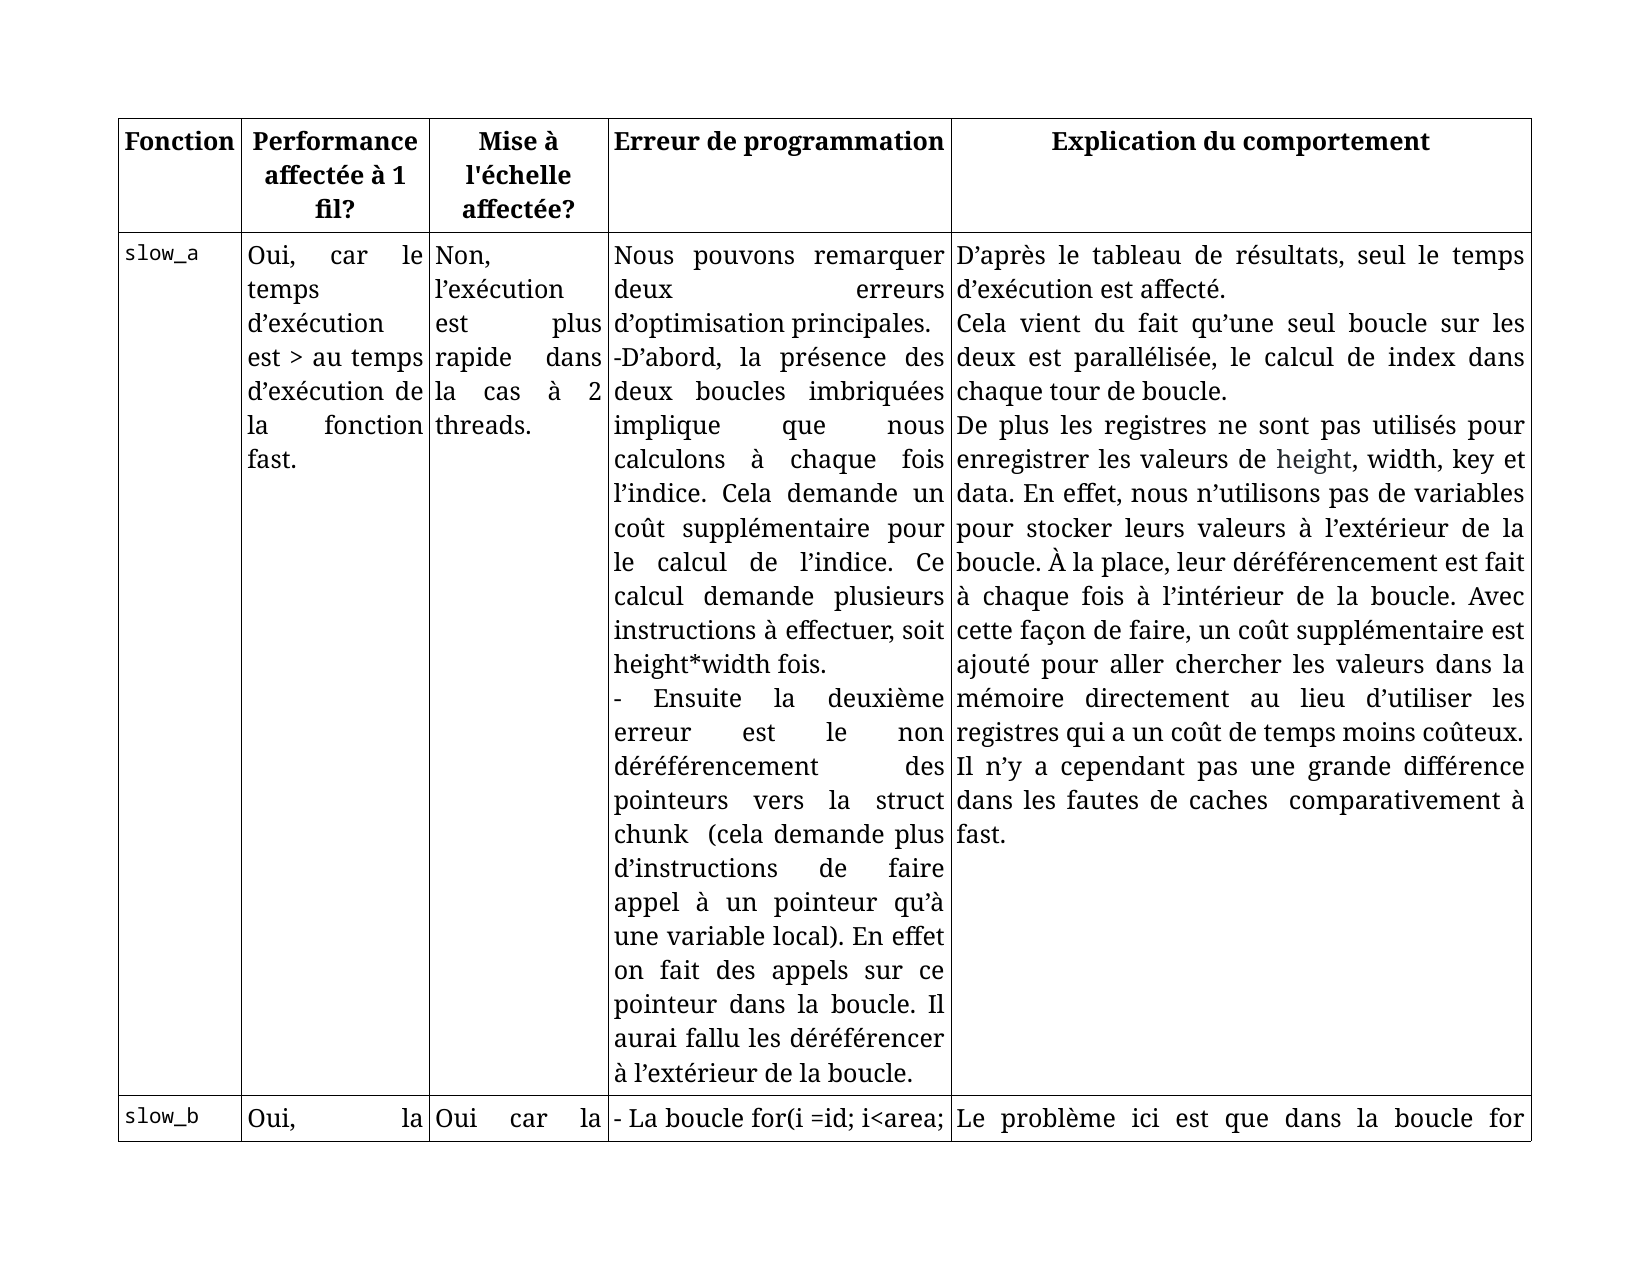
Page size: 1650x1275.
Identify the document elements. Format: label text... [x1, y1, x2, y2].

table_cell Non, l’exécution est plus rapide dans la cas à 2 threads. [430, 233, 608, 1095]
table_cell D’après le tableau de résultats, seul le temps d’exécution est affecté. Cela vient du fait qu’une seul boucle sur les deux est parallélisée, le calcul de index dans chaque tour de boucle. De plus les registres ne sont pas utilisés pour enregistrer les valeurs de height, width, key et data. En effet, nous n’utilisons pas de variables pour stocker leurs valeurs à l’extérieur de la boucle. À la place, leur déréférencement est fait à chaque fois à l’intérieur de la boucle. Avec cette façon de faire, un coût supplémentaire est ajouté pour aller chercher les valeurs dans la mémoire directement au lieu d’utiliser les registres qui a un coût de temps moins coûteux. Il n’y a cependant pas une grande différence dans les fautes de caches comparativement à fast. [952, 233, 1531, 1095]
table_header Performance affectée à 1 fil? [242, 119, 429, 232]
table_header Erreur de programmation [609, 119, 951, 232]
table_cell Oui, la [242, 1096, 429, 1141]
table_header Mise à l'échelle affectée? [430, 119, 608, 232]
table_header Fonction [119, 119, 241, 232]
table_cell Oui car la [430, 1096, 608, 1141]
table_cell Oui, car le temps d’exécution est > au temps d’exécution de la fonction fast. [242, 233, 429, 1095]
table_header Explication du comportement [952, 119, 1531, 232]
table_cell slow_a [119, 233, 241, 1095]
table_cell - La boucle for(i =id; i<area; [609, 1096, 951, 1141]
table_cell Nous pouvons remarquer deux erreurs d’optimisation principales. -D’abord, la présence des deux boucles imbriquées implique que nous calculons à chaque fois l’indice. Cela demande un coût supplémentaire pour le calcul de l’indice. Ce calcul demande plusieurs instructions à effectuer, soit height*width fois. - Ensuite la deuxième erreur est le non déréférencement des pointeurs vers la struct chunk (cela demande plus d’instructions de faire appel à un pointeur qu’à une variable local). En effet on fait des appels sur ce pointeur dans la boucle. Il aurai fallu les déréférencer à l’extérieur de la boucle. [609, 233, 951, 1095]
table_cell Le problème ici est que dans la boucle for [952, 1096, 1531, 1141]
table_cell slow_b [119, 1096, 241, 1141]
